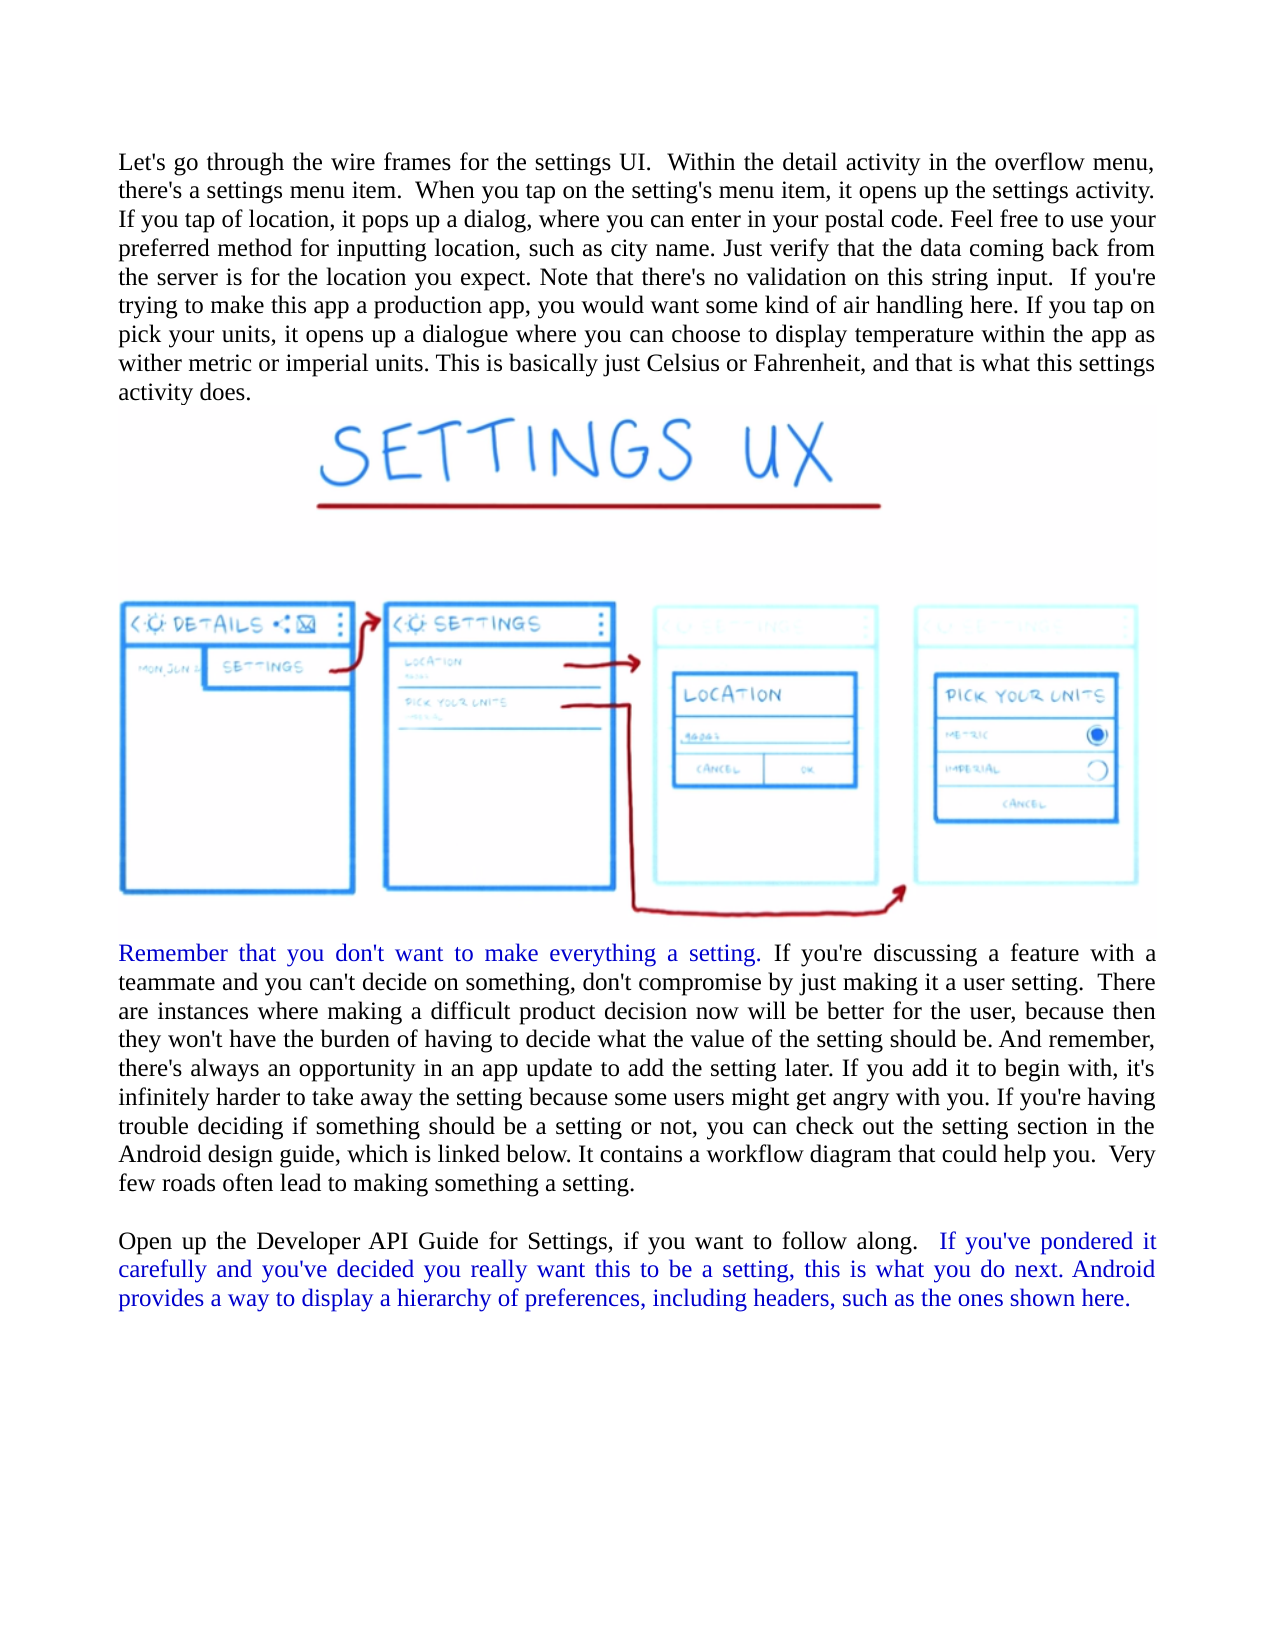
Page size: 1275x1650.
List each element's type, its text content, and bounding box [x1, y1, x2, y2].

text Remember that you don't want to make everything a setting. If you're discussing a feature with a teammate and you can't decide on something, don't compromise by just making it a user setting. There are instances where making a difficult product decision now will be better for the user, because then they won't have the burden of having to decide what the value of the setting should be. And remember, there's always an opportunity in an app update to add the setting later. If you add it to begin with, it's infinitely harder to take away the setting because some users might get angry with you. If you're having trouble deciding if something should be a setting or not, you can check out the setting section in the Android design guide, which is linked below. It contains a workflow diagram that could help you. Very few roads often lead to making something a setting. [118, 939, 1157, 1197]
text Open up the Developer API Guide for Settings, if you want to follow along. If you've pondered it carefully and you've decided you really want this to be a setting, this is what you do next. Android provides a way to display a hierarchy of preferences, including headers, such as the ones shown here. [118, 1226, 1157, 1312]
text Let's go through the wire frames for the settings UI. Within the detail activity in the overflow menu, there's a settings menu item. When you tap on the setting's menu item, it opens up the settings activity. If you tap of location, it pops up a dialog, where you can enter in your postal code. Feel free to use your preferred method for inputting location, such as city name. Just verify that the data coming back from the server is for the location you expect. Note that there's no validation on this string input. If you're trying to make this app a production app, you would want some kind of air handling here. If you tap on pick your units, it opens up a dialogue where you can choose to display temperature within the app as wither metric or imperial units. This is basically just Celsius or Fahrenheit, and that is what this settings activity does. [118, 147, 1157, 405]
picture [118, 405, 1157, 939]
